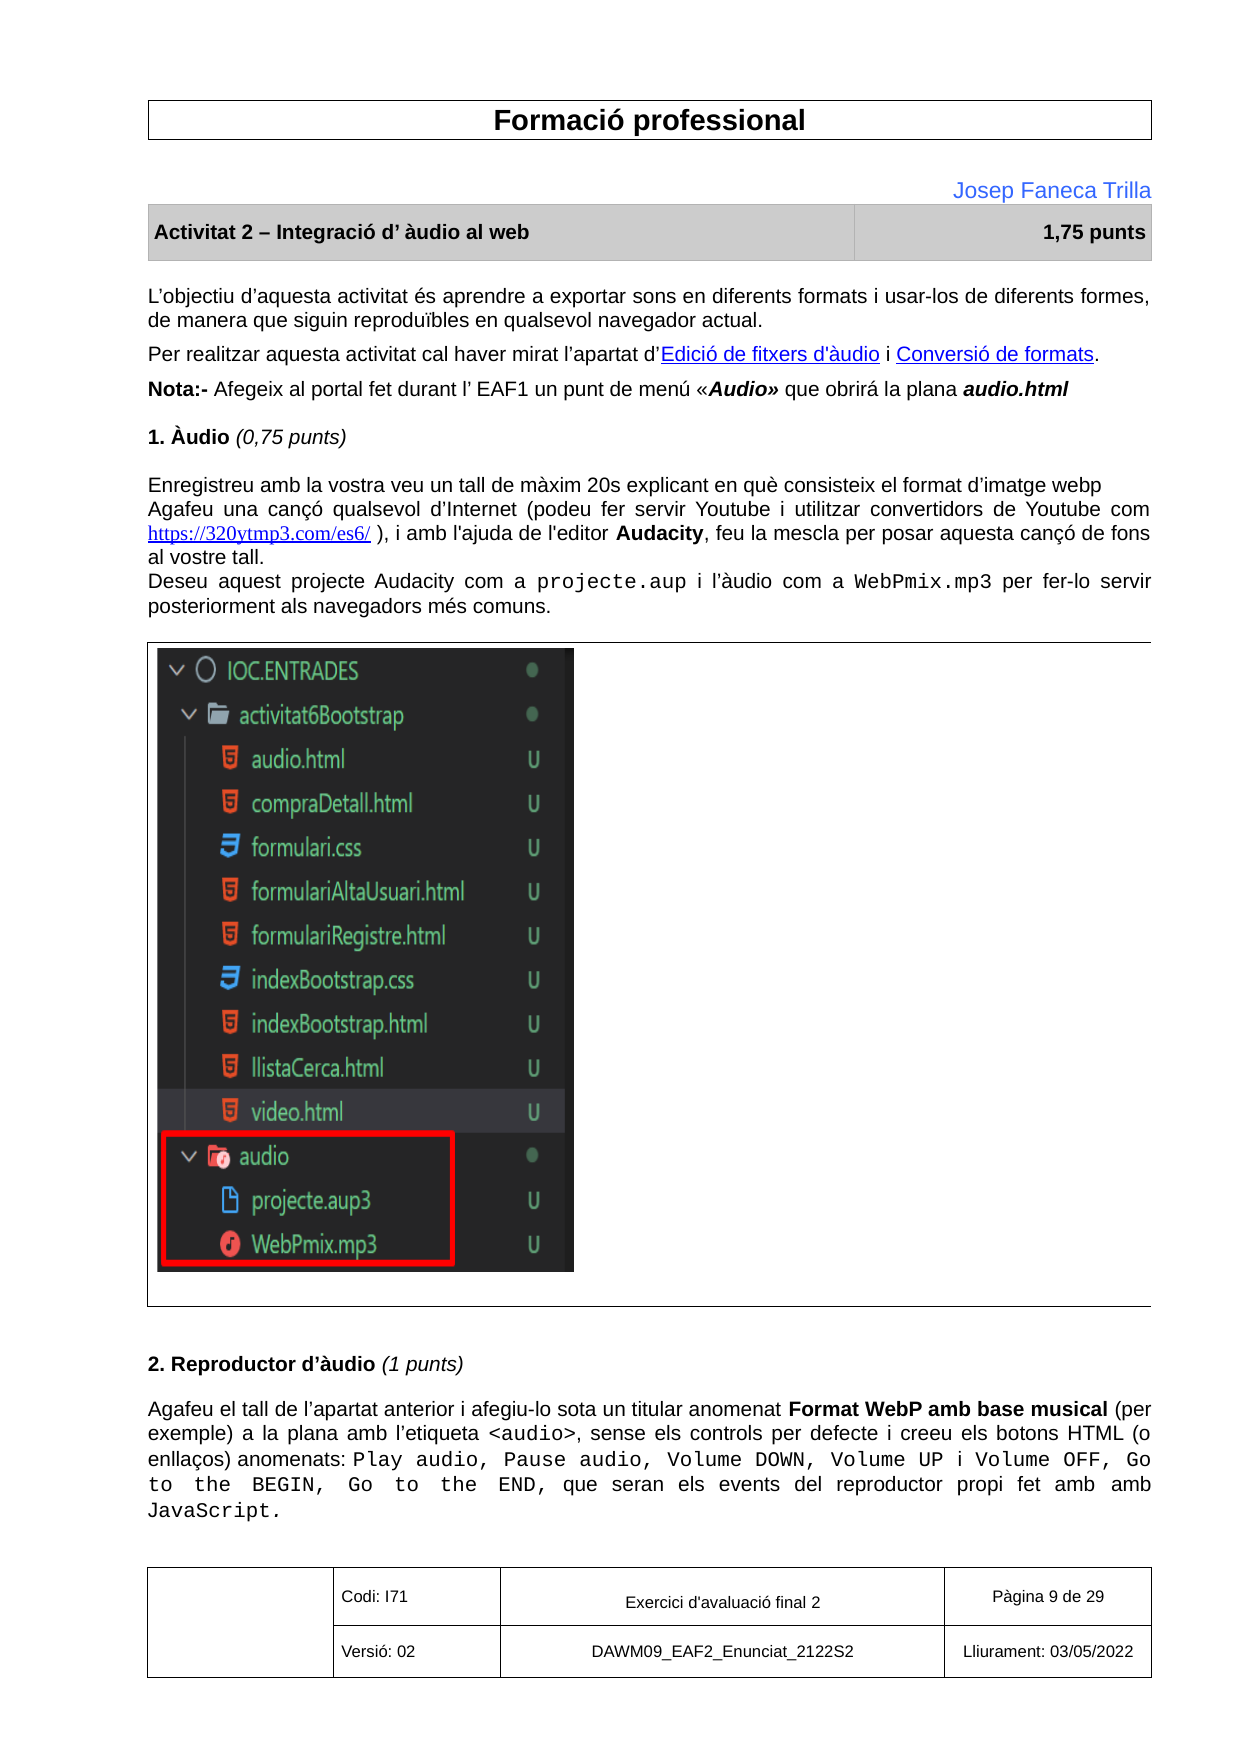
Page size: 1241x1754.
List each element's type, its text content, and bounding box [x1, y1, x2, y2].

text 1. Àudio (0,75 punts) [148, 424, 1151, 448]
list 2. Reproductor d’àudio (1 punts) [112, 1352, 1151, 1376]
text L’objectiu d’aquesta activitat és aprendre a exportar sons en diferents formats i usar-los de diferents formes, de manera que siguin reproduïbles en qualsevol navegador actual. [148, 284, 1151, 332]
text Deseu aquest projecte Audacity com a projecte.aup i l’àudio com a WebPmix.mp3 per fer-lo servir posteriorment als navegadors més comuns. [148, 568, 1151, 618]
text Agafeu el tall de l’apartat anterior i afegiu-lo sota un titular anomenat Format WebP amb base musical (per exemple) a la plana amb l’etiqueta <audio>, sense els controls per defecte i creeu els botons HTML (o enllaços) anomenats: Play audio, Pause audio, Volume DOWN, Volume UP i Volume OFF, Go to the BEGIN, Go to the END, que seran els events del reproductor propi fet amb amb JavaScript. [148, 1397, 1151, 1524]
picture [157, 648, 574, 1272]
text Enregistreu amb la vostra veu un tall de màxim 20s explicant en què consisteix el format d’imatge webp [148, 472, 1151, 496]
text Per realitzar aquesta activitat cal haver mirat l’apartat d’Edició de fitxers d'àudio i Conversió de formats. [148, 342, 1151, 366]
table_header Activitat 2 – Integració d’ àudio al web [149, 205, 854, 260]
table_header 1,75 punts [855, 205, 1151, 260]
text Agafeu una cançó qualsevol d’Internet (podeu fer servir Youtube i utilitzar convertidors de Youtube com https://320ytmp3.com/es6/ ), i amb l'ajuda de l'editor Audacity, feu la mescla per posar aquesta cançó de fons al vostre tall. [148, 496, 1151, 568]
table_header [148, 643, 1151, 1306]
text Nota:- Afegeix al portal fet durant l’ EAF1 un punt de menú «Audio» que obrirá la plana audio.html [148, 377, 1151, 401]
